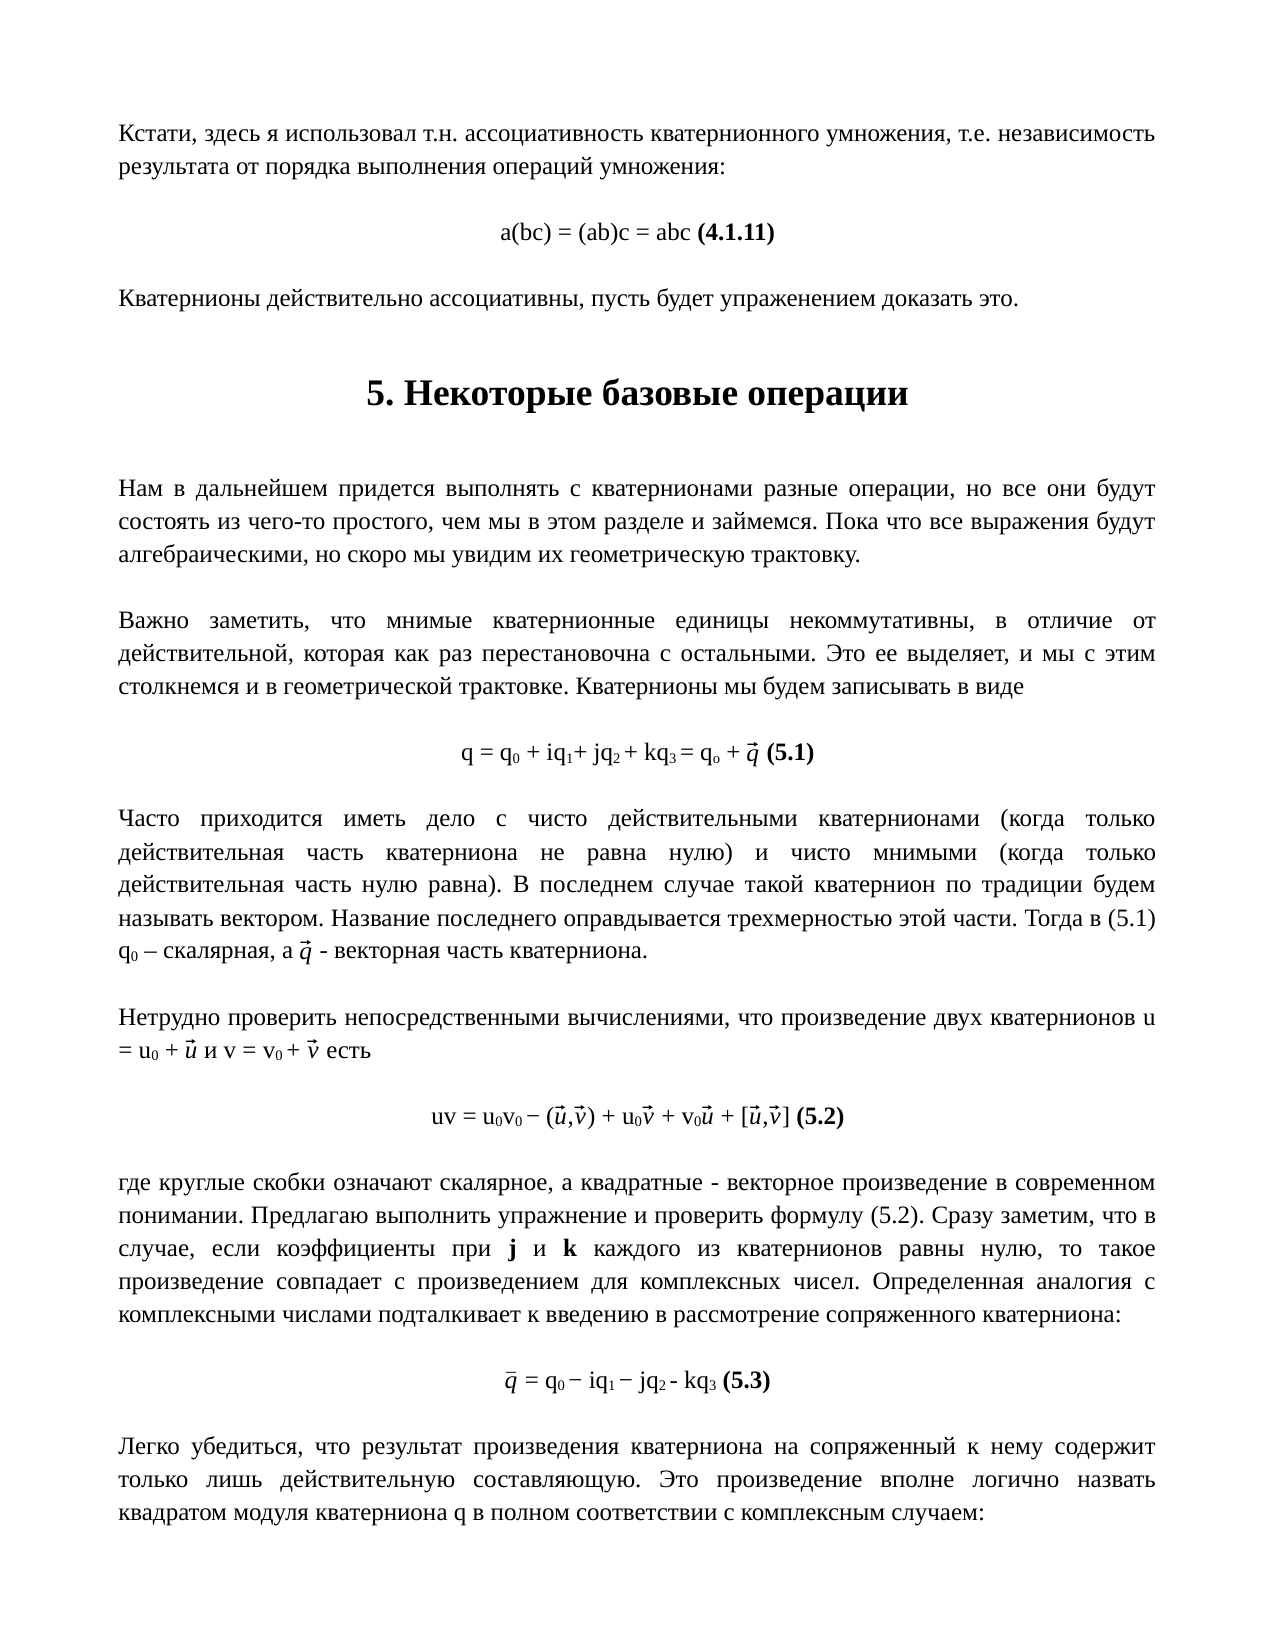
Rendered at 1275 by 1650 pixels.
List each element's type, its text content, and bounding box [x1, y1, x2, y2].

text Легко убедиться, что результат произведения кватерниона на сопряженный к нему содержит только лишь действительную составляющую. Это произведение вполне логично назвать квадратом модуля кватерниона q в полном соответствии с комплексным случаем: [118, 1431, 1157, 1526]
text Кватернионы действительно ассоциативны, пусть будет упраженением доказать это. [118, 283, 1157, 312]
text Нам в дальнейшем придется выполнять с кватернионами разные операции, но все они будут состоять из чего-то простого, чем мы в этом разделе и займемся. Пока что все выражения будут алгебраическими, но скоро мы увидим их геометрическую трактовку. [118, 473, 1157, 568]
text uv = u0v0 − (,) + u0 + v0 + [,] (5.2) [118, 1101, 1157, 1129]
text q = q0 + iq1+ jq2 + kq3 = qo + (5.1) [118, 737, 1157, 766]
text Кстати, здесь я использовал т.н. ассоциативность кватернионного умножения, т.е. независимость результата от порядка выполнения операций умножения: [118, 118, 1157, 180]
text Важно заметить, что мнимые кватернионные единицы некоммутативны, в отличие от действительной, которая как раз перестановочна с остальными. Это ее выделяет, и мы с этим столкнемся и в геометрической трактовке. Кватернионы мы будем записывать в виде [118, 605, 1157, 700]
text Часто приходится иметь дело с чисто действительными кватернионами (когда только действительная часть кватерниона не равна нулю) и чисто мнимыми (когда только действительная часть нулю равна). В последнем случае такой кватернион по традиции будем называть вектором. Название последнего оправдывается трехмерностью этой части. Тогда в (5.1) q0 – скалярная, а - векторная часть кватерниона. [118, 803, 1157, 964]
text = q0 − iq1 − jq2 - kq3 (5.3) [118, 1365, 1157, 1394]
text Нетрудно проверить непосредственными вычислениями, что произведение двух кватернионов u = u0 + и v = v0 + есть [118, 1002, 1157, 1063]
text где круглые скобки означают скалярное, а квадратные - векторное произведение в современном понимании. Предлагаю выполнить упражнение и проверить формулу (5.2). Сразу заметим, что в случае, если коэффициенты при j и k каждого из кватернионов равны нулю, то такое произведение совпадает с произведением для комплексных чисел. Определенная аналогия с комплексными числами подталкивает к введению в рассмотрение сопряженного кватерниона: [118, 1167, 1157, 1328]
subtitle 5. Некоторые базовые операции [118, 370, 1157, 413]
text a(bc) = (ab)c = abc (4.1.11) [118, 217, 1157, 246]
